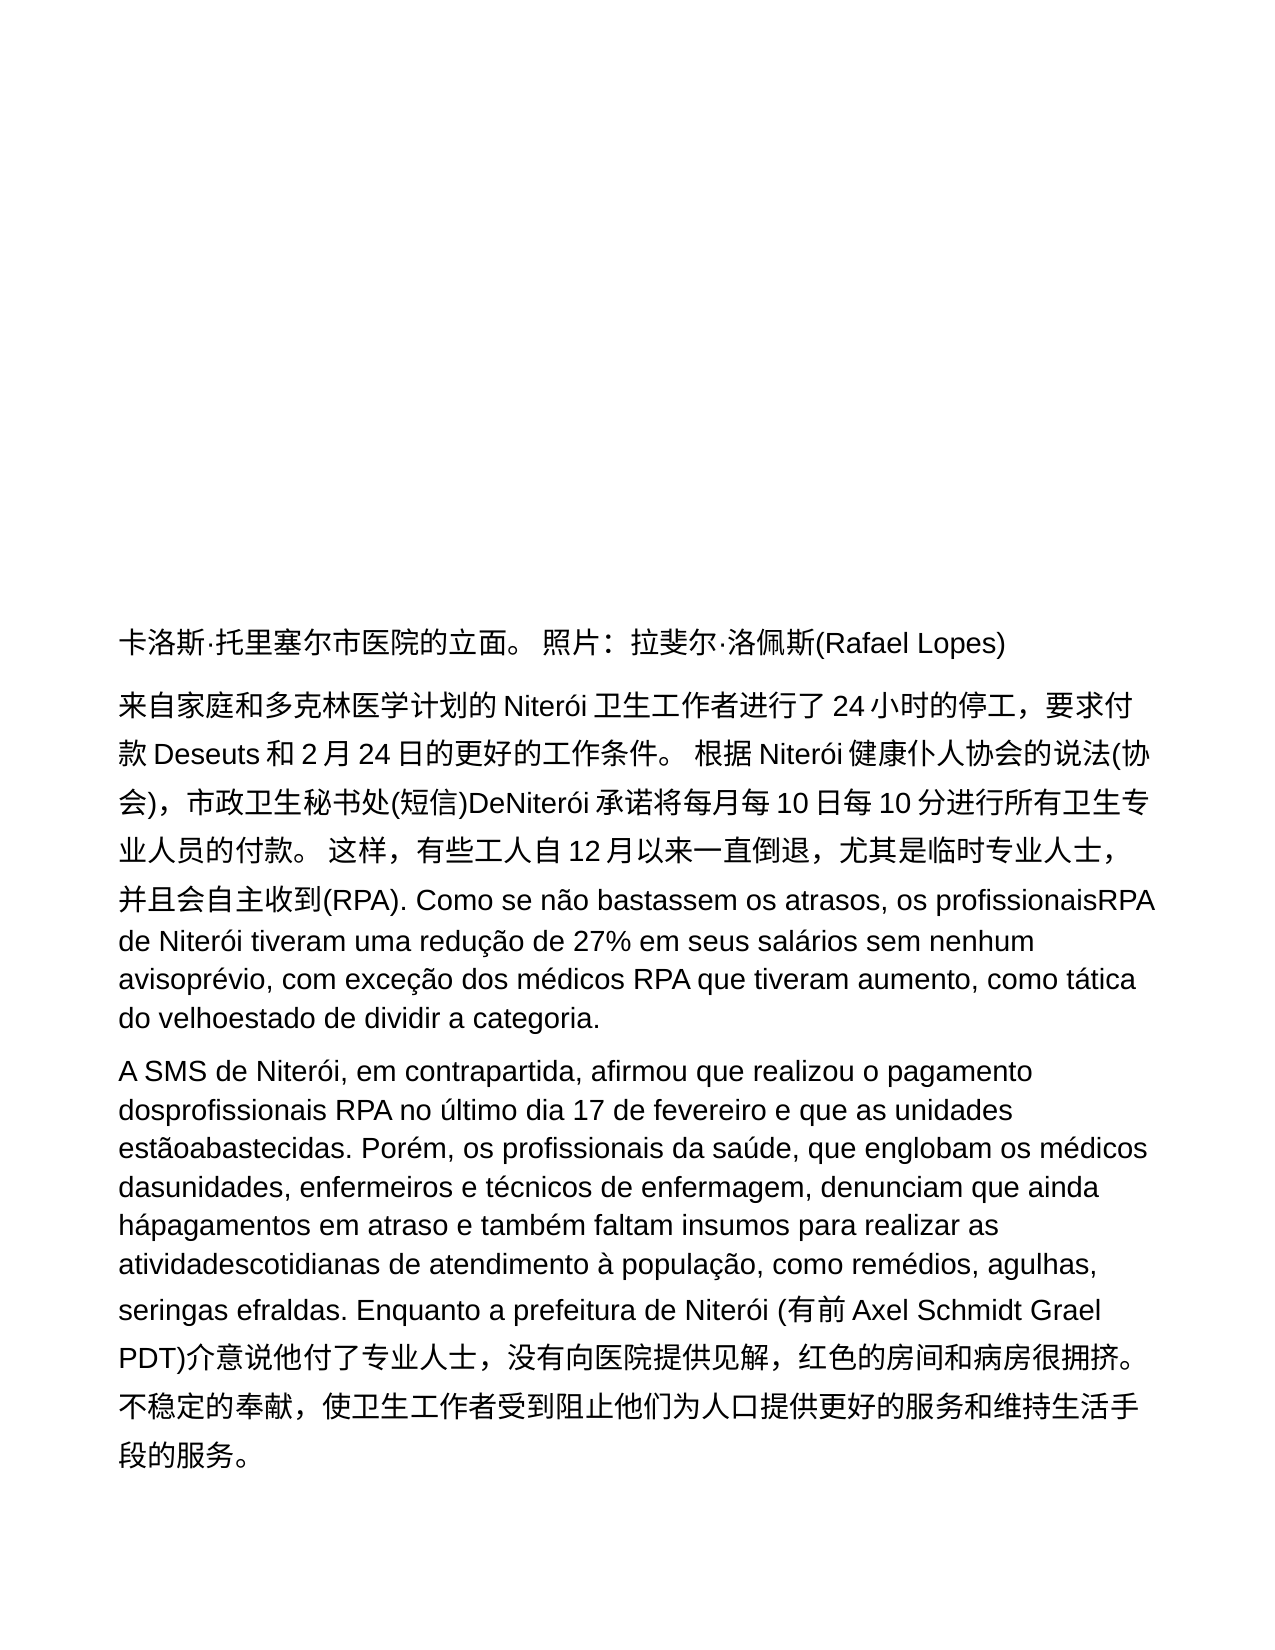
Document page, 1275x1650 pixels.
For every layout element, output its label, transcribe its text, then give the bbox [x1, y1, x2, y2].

text A SMS de Niterói, em contrapartida, afirmou que realizou o pagamento dosprofissionais RPA no último dia 17 de fevereiro e que as unidades estãoabastecidas. Porém, os profissionais da saúde, que englobam os médicos dasunidades, enfermeiros e técnicos de enfermagem, denunciam que ainda hápagamentos em atraso e também faltam insumos para realizar as atividadescotidianas de atendimento à população, como remédios, agulhas, seringas efraldas. Enquanto a prefeitura de Niterói (有前Axel Schmidt Grael PDT)介意说他付了专业人士，没有向医院提供见解，红色的房间和病房很拥挤。 不稳定的奉献，使卫生工作者受到阻止他们为人口提供更好的服务和维持生活手段的服务。 [118, 1054, 1157, 1474]
text 卡洛斯·托里塞尔市医院的立面。 照片：拉斐尔·洛佩斯(Rafael Lopes) [118, 118, 1157, 662]
text 来自家庭和多克林医学计划的Niterói卫生工作者进行了24小时的停工，要求付款Deseuts和2月24日的更好的工作条件。 根据Niterói健康仆人协会的说法(协会)，市政卫生秘书处(短信)DeNiterói承诺将每月每10日每10分进行所有卫生专业人员的付款。 这样，有些工人自12月以来一直倒退，尤其是临时专业人士，并且会自主收到(RPA). Como se não bastassem os atrasos, os profissionaisRPA de Niterói tiveram uma redução de 27% em seus salários sem nenhum avisoprévio, com exceção dos médicos RPA que tiveram aumento, como tática do velhoestado de dividir a categoria. [118, 682, 1157, 1034]
